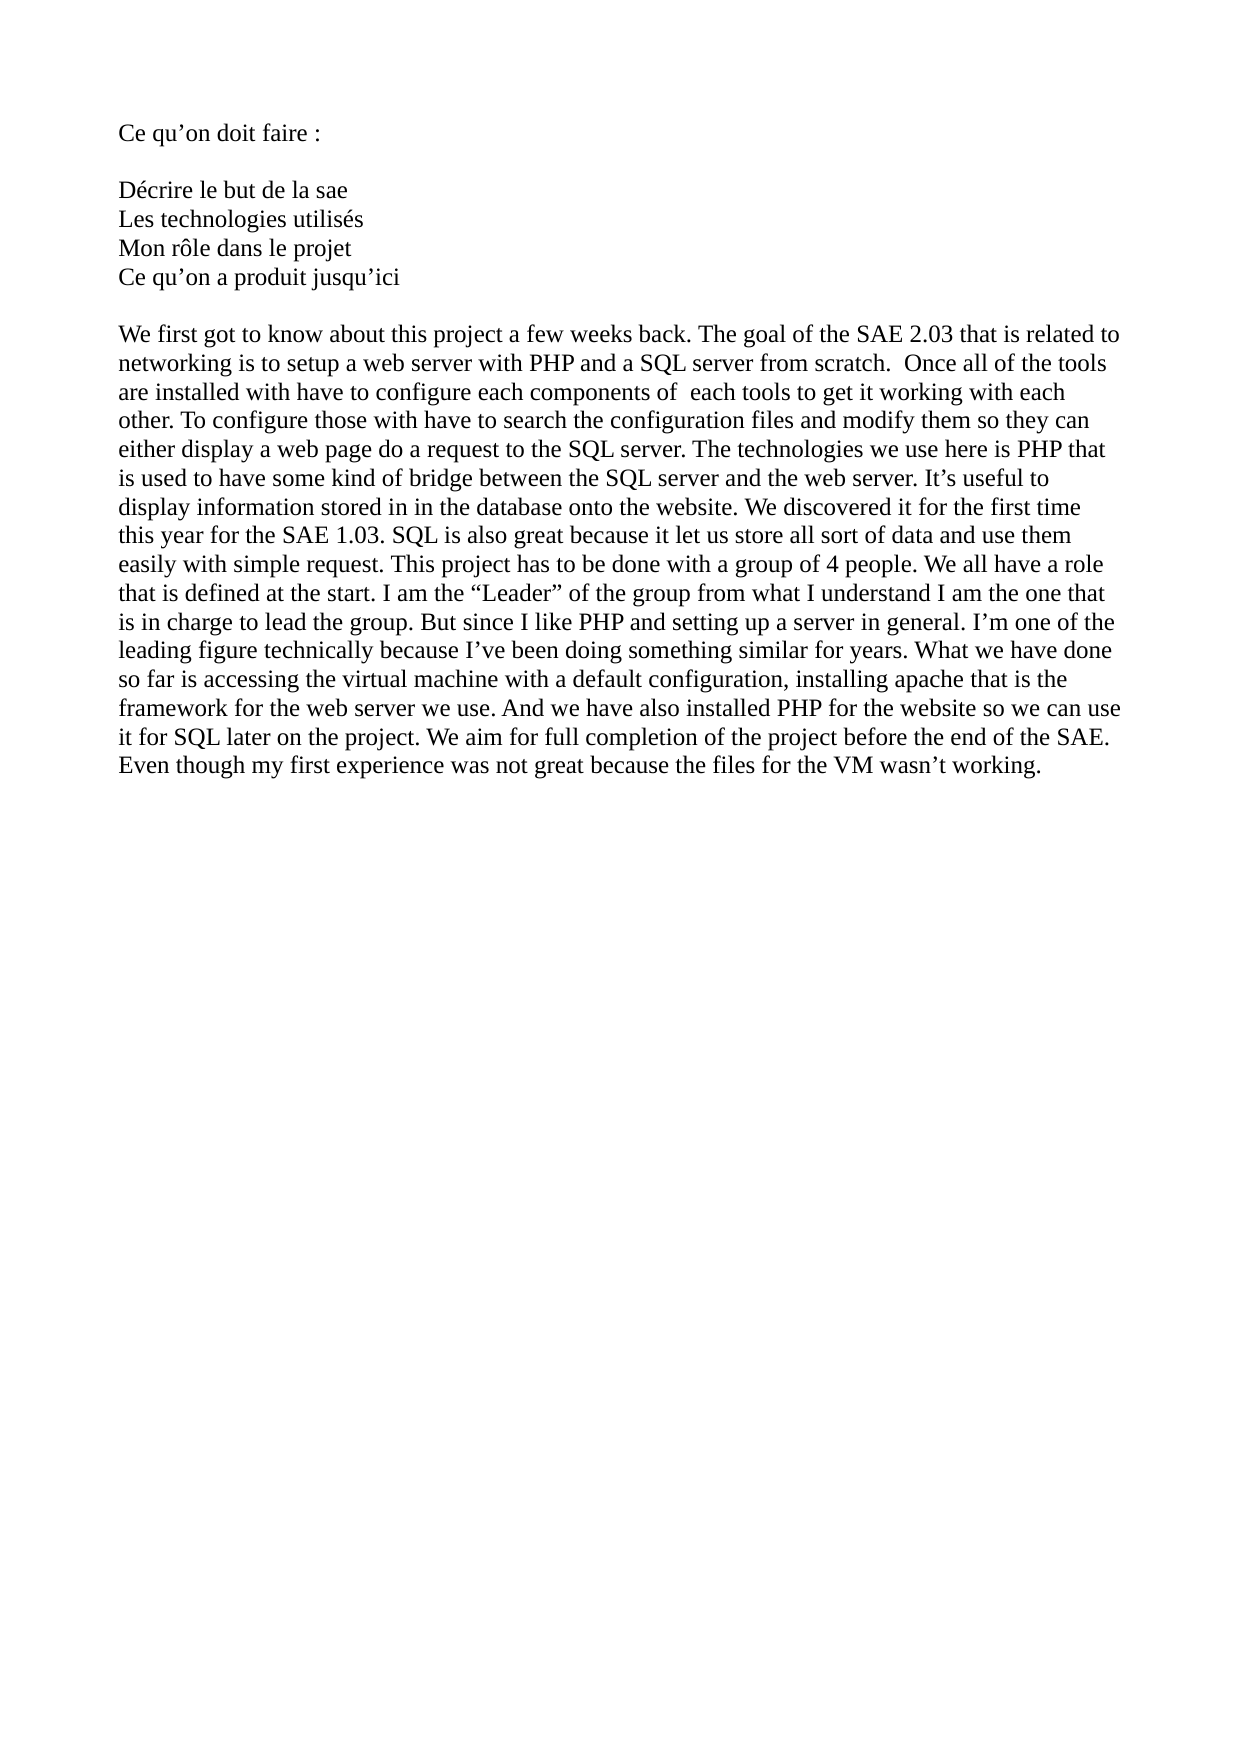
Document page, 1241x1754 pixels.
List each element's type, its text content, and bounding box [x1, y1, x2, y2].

text We first got to know about this project a few weeks back. The goal of the SAE 2.03 that is related to networking is to setup a web server with PHP and a SQL server from scratch. Once all of the tools are installed with have to configure each components of each tools to get it working with each other. To configure those with have to search the configuration files and modify them so they can either display a web page do a request to the SQL server. The technologies we use here is PHP that is used to have some kind of bridge between the SQL server and the web server. It’s useful to display information stored in in the database onto the website. We discovered it for the first time this year for the SAE 1.03. SQL is also great because it let us store all sort of data and use them easily with simple request. This project has to be done with a group of 4 people. We all have a role that is defined at the start. I am the “Leader” of the group from what I understand I am the one that is in charge to lead the group. But since I like PHP and setting up a server in general. I’m one of the leading figure technically because I’ve been doing something similar for years. What we have done so far is accessing the virtual machine with a default configuration, installing apache that is the framework for the web server we use. And we have also installed PHP for the website so we can use it for SQL later on the project. We aim for full completion of the project before the end of the SAE. [118, 319, 1122, 751]
text Les technologies utilisés [118, 204, 1122, 233]
text Décrire le but de la sae [118, 176, 1122, 204]
text Ce qu’on a produit jusqu’ici [118, 262, 1122, 291]
text Even though my first experience was not great because the files for the VM wasn’t working. [118, 751, 1122, 779]
text Ce qu’on doit faire : [118, 118, 1122, 147]
text Mon rôle dans le projet [118, 233, 1122, 262]
